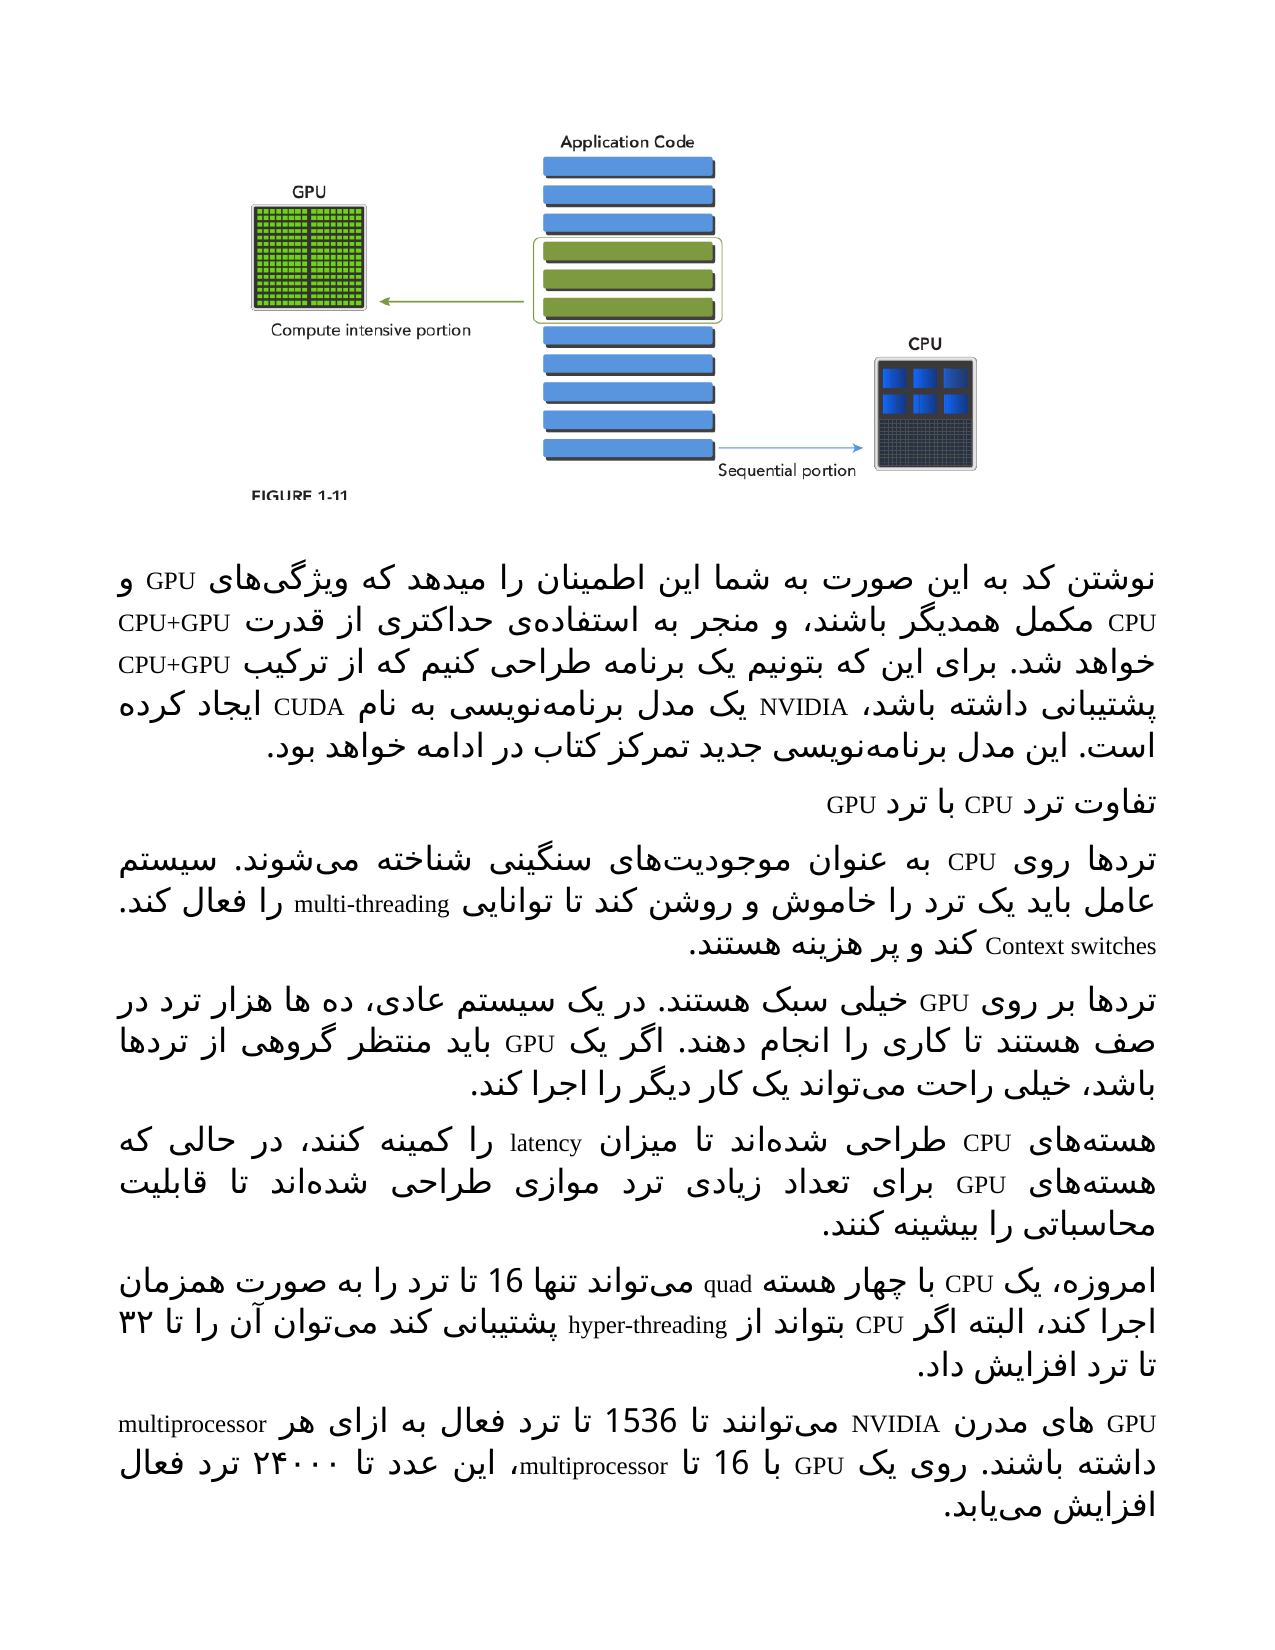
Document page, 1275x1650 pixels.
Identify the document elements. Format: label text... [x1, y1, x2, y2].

text نوشتن کد به این صورت به شما این اطمینان را میدهد که ویژگی‌های GPU و CPU مکمل همدیگر باشند، و منجر به استفاده‌ی حداکتری از قدرت CPU+GPU خواهد شد. برای این که بتونیم یک برنامه طراحی کنیم که از ترکیب CPU+GPU پشتیبانی داشته باشد، NVIDIA یک مدل برنامه‌نویسی به نام CUDA ایجاد کرده‌ است. این مدل برنامه‌نویسی جدید تمرکز کتاب در ادامه خواهد بود. [118, 556, 1157, 766]
text ترد‌ها روی CPU به عنوان موجودیت‌های سنگینی شناخته می‌شوند. سیستم عامل باید یک ترد را خاموش و روشن کند تا توانایی multi-threading را فعال کند. Context switches کند و پر هزینه هستند. [118, 837, 1157, 963]
text GPU های مدرن NVIDIA می‌توانند تا 1536 تا ترد فعال به ازای هر multiprocessor داشته باشند. روی یک GPU با 16 تا multiprocessor، این عدد تا ۲۴۰۰۰ ترد فعال افزایش می‌یابد. [118, 1399, 1157, 1525]
text ترد‌ها بر روی GPU خیلی سبک هستند. در یک سیستم عادی، ده ها هزار ترد در صف هستند تا کاری را انجام دهند. اگر یک GPU باید منتظر گروهی از ترد‌ها باشد، خیلی راحت می‌تواند یک کار دیگر را اجرا کند. [118, 977, 1157, 1103]
picture [118, 118, 1157, 500]
text تفاوت ترد CPU با ترد GPU [118, 780, 1157, 822]
text امروزه، یک CPU با چهار هسته quad می‌تواند تنها 16 تا ترد را به صورت همزمان اجرا کند، البته اگر CPU بتواند از hyper-threading پشتیبانی کند می‌توان آن را تا ۳۲ تا ترد افزایش داد. [118, 1258, 1157, 1384]
text هسته‌های CPU طراحی شده‌اند تا میزان latency را کمینه کنند، در حالی که هسته‌های GPU برای تعداد زیادی ترد موازی طراحی شده‌اند تا قابلیت محاسباتی را بیشینه کنند. [118, 1118, 1157, 1244]
